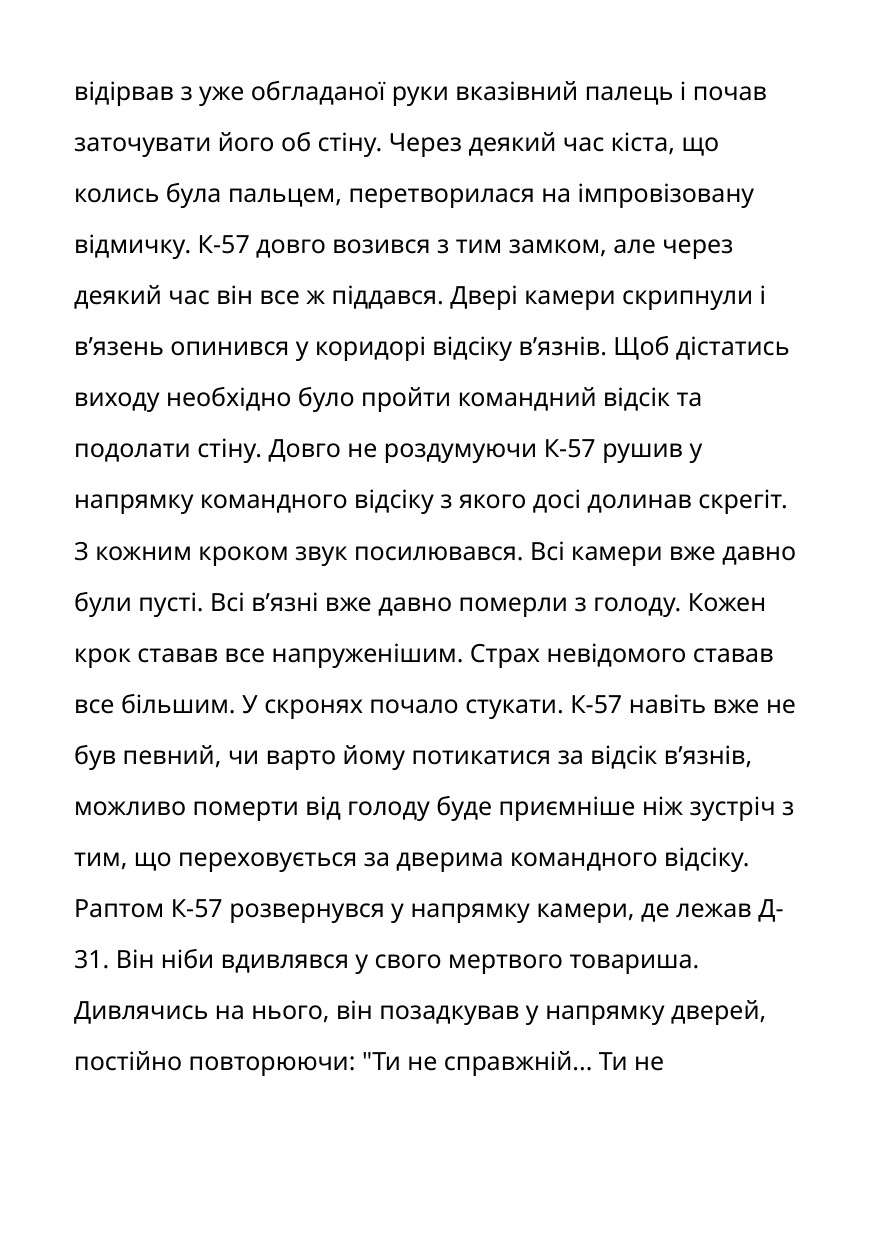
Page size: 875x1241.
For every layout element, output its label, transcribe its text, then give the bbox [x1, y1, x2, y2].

text відірвав з уже обгладаної руки вказівний палець і почав заточувати його об стіну. Через деякий час кіста, що колись була пальцем, перетворилася на імпровізовану відмичку. К-57 довго возився з тим замком, але через деякий час він все ж піддався. Двері камери скрипнули і в’язень опинився у коридорі відсіку в’язнів. Щоб дістатись виходу необхідно було пройти командний відсік та подолати стіну. Довго не роздумуючи К-57 рушив у напрямку командного відсіку з якого досі долинав скрегіт. З кожним кроком звук посилювався. Всі камери вже давно були пусті. Всі в’язні вже давно померли з голоду. Кожен крок ставав все напруженішим. Страх невідомого ставав все більшим. У скронях почало стукати. К-57 навіть вже не був певний, чи варто йому потикатися за відсік в’язнів, можливо померти від голоду буде приємніше ніж зустріч з тим, що переховується за дверима командного відсіку. [74, 74, 800, 873]
text Раптом К-57 розвернувся у напрямку камери, де лежав Д-31. Він ніби вдивлявся у свого мертвого товариша. Дивлячись на нього, він позадкував у напрямку дверей, постійно повторюючи: "Ти не справжній... Ти не [74, 891, 800, 1078]
